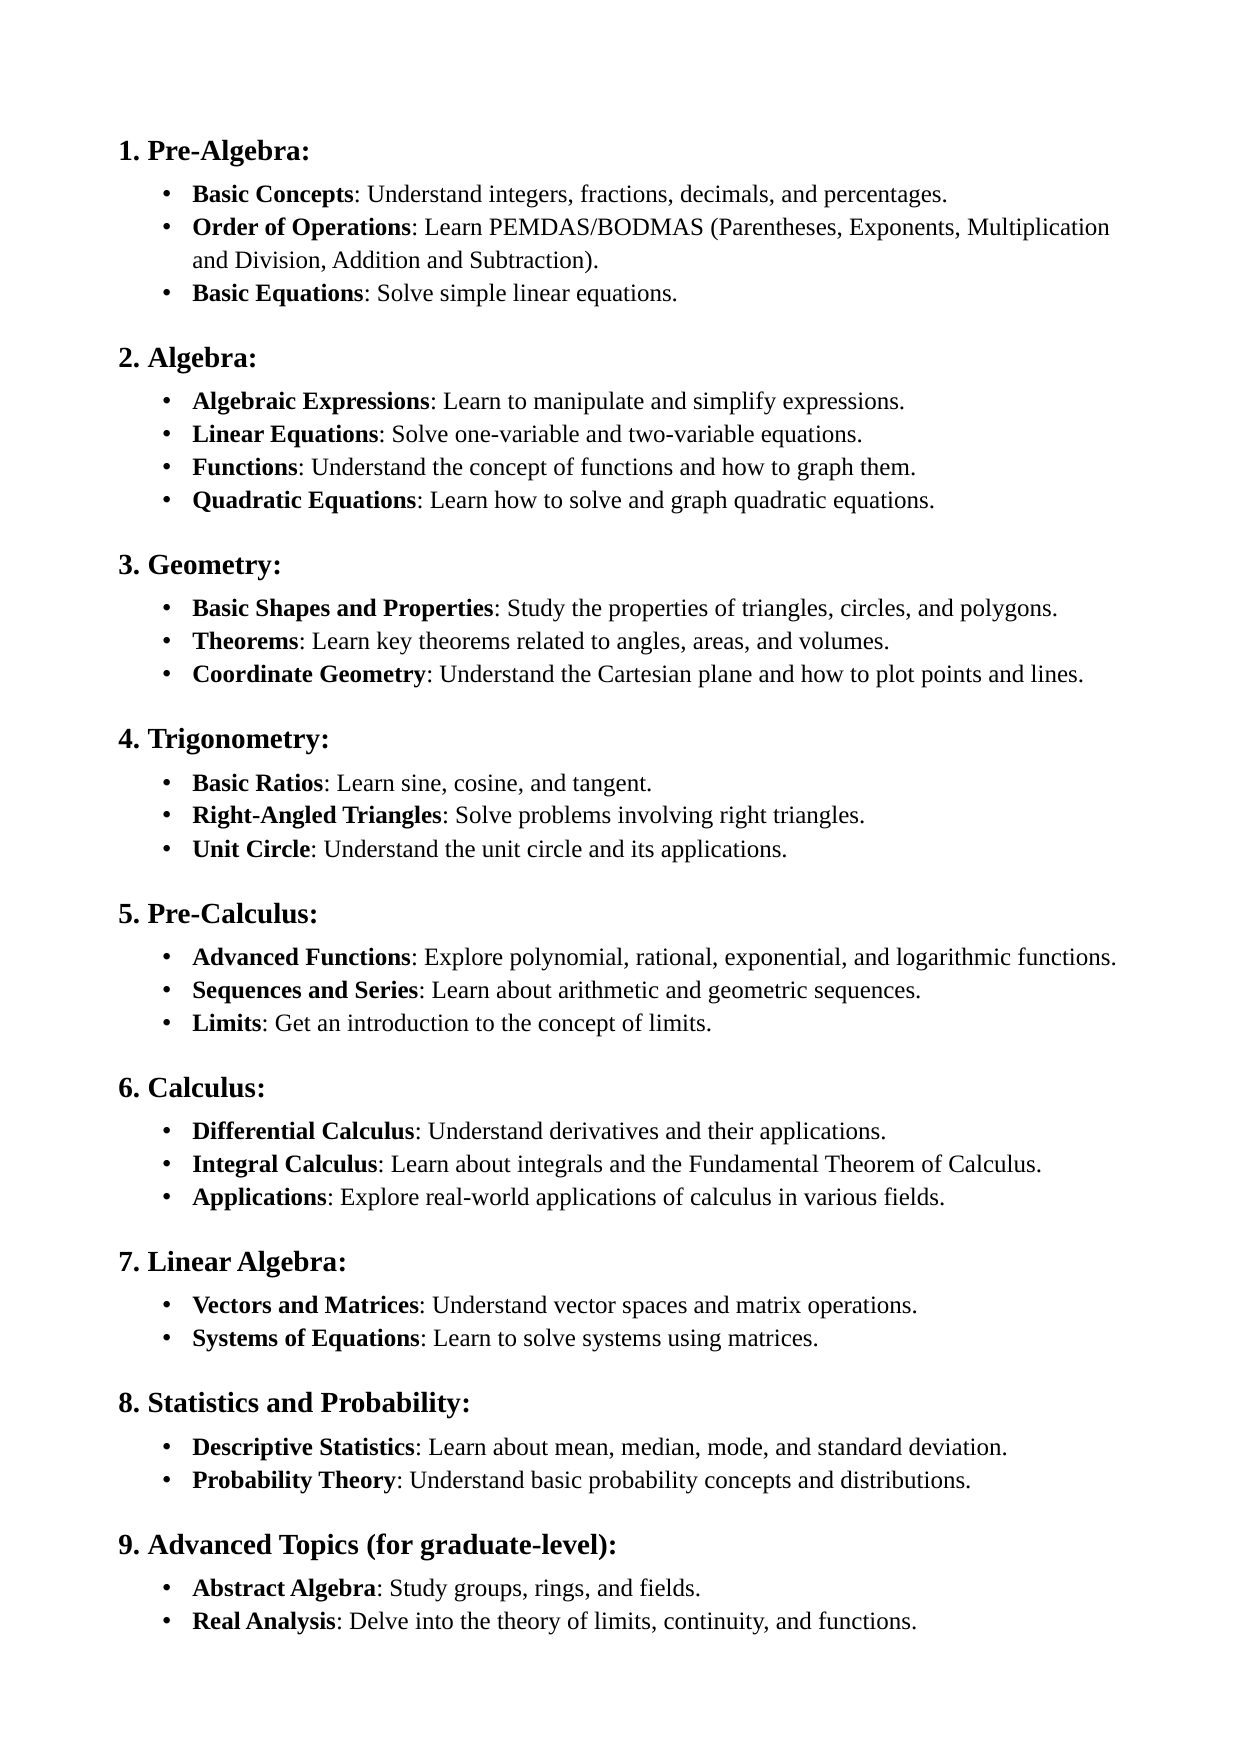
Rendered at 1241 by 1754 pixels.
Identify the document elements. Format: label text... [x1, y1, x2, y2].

list Limits: Get an introduction to the concept of limits. [162, 1008, 1122, 1037]
list Real Analysis: Delve into the theory of limits, continuity, and functions. [162, 1606, 1122, 1635]
subtitle 1. Pre-Algebra: [118, 133, 1122, 166]
subtitle 7. Linear Algebra: [118, 1244, 1122, 1278]
subtitle 4. Trigonometry: [118, 722, 1122, 755]
list Linear Equations: Solve one-variable and two-variable equations. [162, 419, 1122, 448]
list Differential Calculus: Understand derivatives and their applications. [162, 1116, 1122, 1145]
list Order of Operations: Learn PEMDAS/BODMAS (Parentheses, Exponents, Multiplication and Division, Addition and Subtraction). [162, 212, 1122, 273]
subtitle 9. Advanced Topics (for graduate-level): [118, 1527, 1122, 1560]
list Algebraic Expressions: Learn to manipulate and simplify expressions. [162, 386, 1122, 415]
list Basic Shapes and Properties: Study the properties of triangles, circles, and polygons. [162, 593, 1122, 622]
list Systems of Equations: Learn to solve systems using matrices. [162, 1323, 1122, 1352]
list Quadratic Equations: Learn how to solve and graph quadratic equations. [162, 485, 1122, 514]
list Basic Ratios: Learn sine, cosine, and tangent. [162, 768, 1122, 796]
list Applications: Explore real-world applications of calculus in various fields. [162, 1182, 1122, 1211]
list Coordinate Geometry: Understand the Cartesian plane and how to plot points and lines. [162, 659, 1122, 688]
list Basic Equations: Solve simple linear equations. [162, 278, 1122, 307]
subtitle 2. Algebra: [118, 340, 1122, 373]
list Functions: Understand the concept of functions and how to graph them. [162, 452, 1122, 481]
list Probability Theory: Understand basic probability concepts and distributions. [162, 1465, 1122, 1493]
list Vectors and Matrices: Understand vector spaces and matrix operations. [162, 1290, 1122, 1319]
subtitle 6. Calculus: [118, 1070, 1122, 1104]
list Descriptive Statistics: Learn about mean, median, mode, and standard deviation. [162, 1432, 1122, 1460]
subtitle 5. Pre-Calculus: [118, 896, 1122, 929]
list Unit Circle: Understand the unit circle and its applications. [162, 834, 1122, 862]
subtitle 3. Geometry: [118, 547, 1122, 581]
list Integral Calculus: Learn about integrals and the Fundamental Theorem of Calculus. [162, 1149, 1122, 1178]
list Advanced Functions: Explore polynomial, rational, exponential, and logarithmic functions. [162, 942, 1122, 971]
list Sequences and Series: Learn about arithmetic and geometric sequences. [162, 975, 1122, 1004]
list Basic Concepts: Understand integers, fractions, decimals, and percentages. [162, 179, 1122, 207]
list Right-Angled Triangles: Solve problems involving right triangles. [162, 801, 1122, 829]
list Abstract Algebra: Study groups, rings, and fields. [162, 1573, 1122, 1602]
subtitle 8. Statistics and Probability: [118, 1386, 1122, 1419]
list Theorems: Learn key theorems related to angles, areas, and volumes. [162, 626, 1122, 655]
